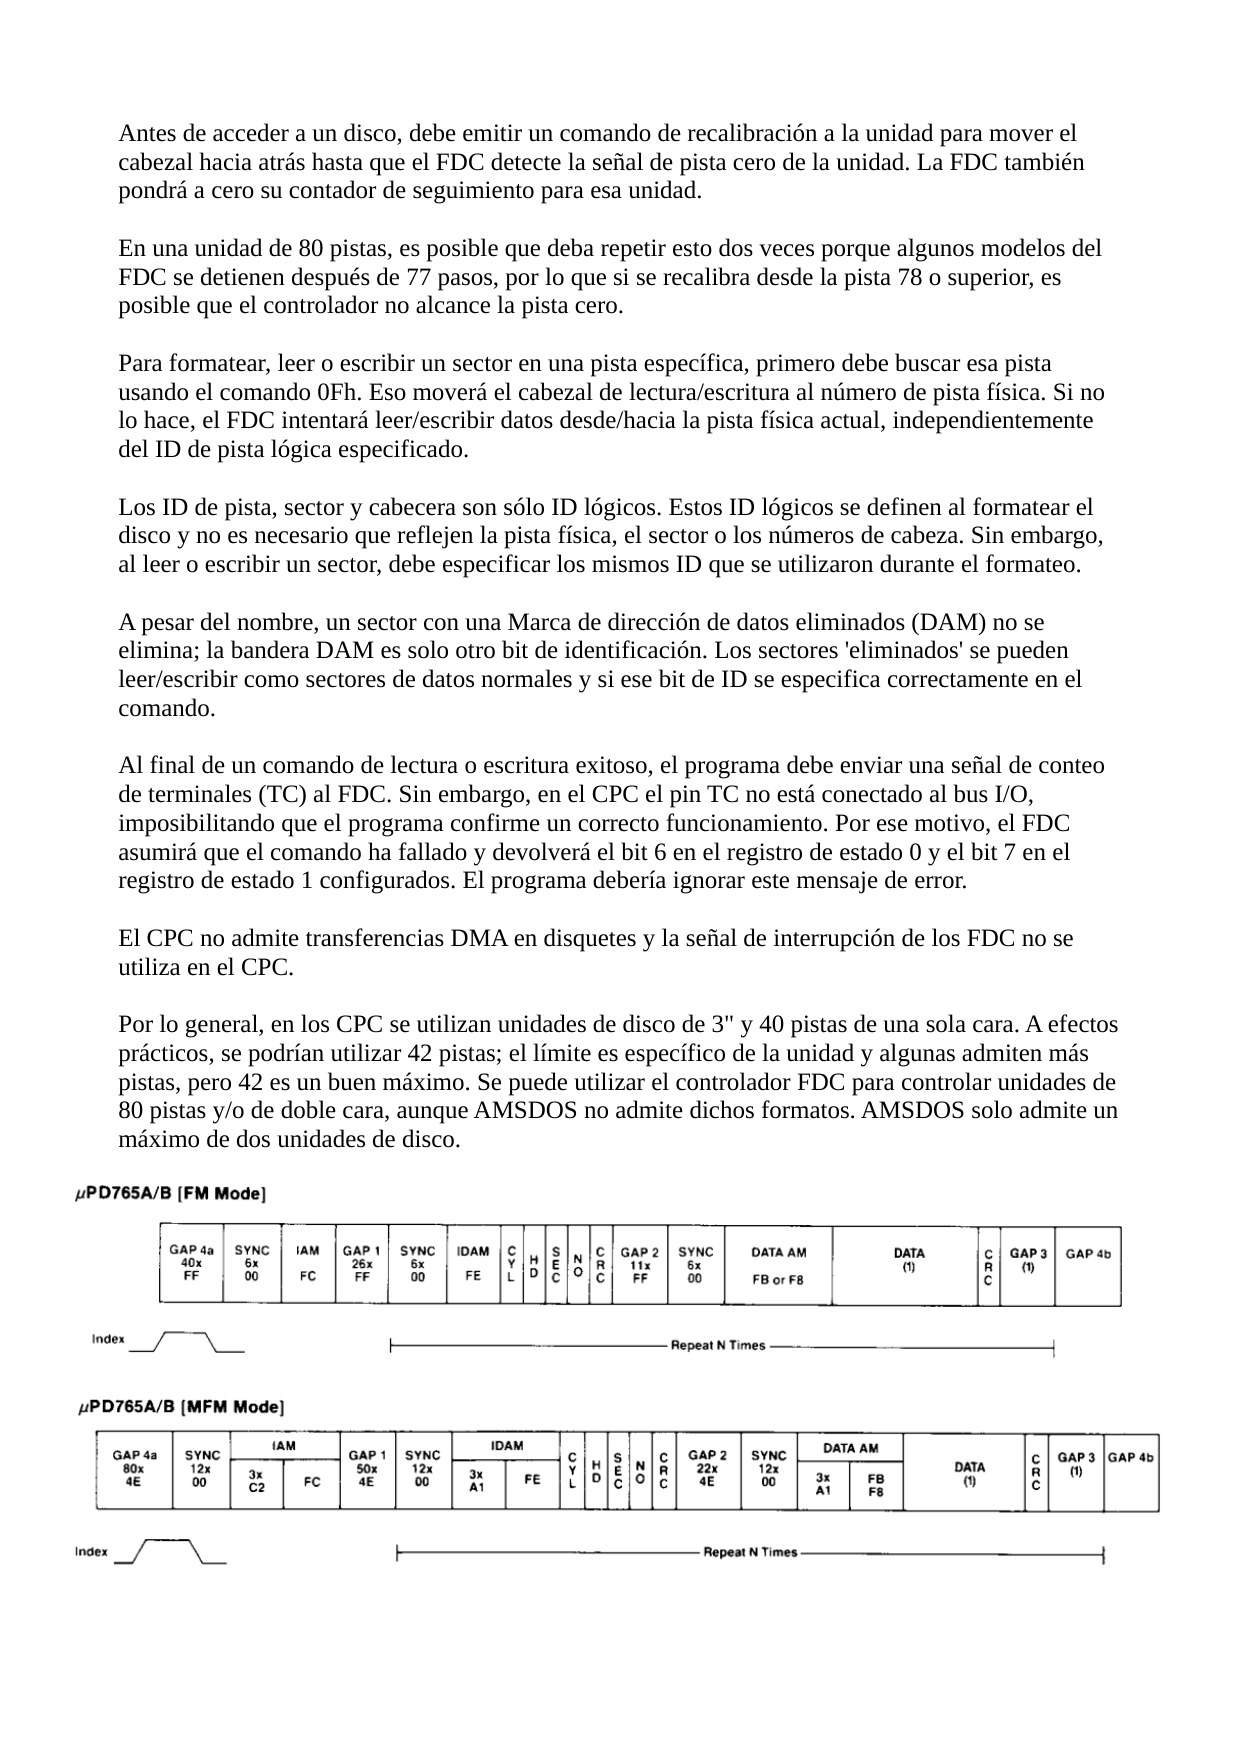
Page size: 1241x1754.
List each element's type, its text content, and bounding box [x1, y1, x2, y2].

text Antes de acceder a un disco, debe emitir un comando de recalibración a la unidad para mover el cabezal hacia atrás hasta que el FDC detecte la señal de pista cero de la unidad. La FDC también pondrá a cero su contador de seguimiento para esa unidad. En una unidad de 80 pistas, es posible que deba repetir esto dos veces porque algunos modelos del FDC se detienen después de 77 pasos, por lo que si se recalibra desde la pista 78 o superior, es posible que el controlador no alcance la pista cero. Para formatear, leer o escribir un sector en una pista específica, primero debe buscar esa pista usando el comando 0Fh. Eso moverá el cabezal de lectura/escritura al número de pista física. Si no lo hace, el FDC intentará leer/escribir datos desde/hacia la pista física actual, independientemente del ID de pista lógica especificado. Los ID de pista, sector y cabecera son sólo ID lógicos. Estos ID lógicos se definen al formatear el disco y no es necesario que reflejen la pista física, el sector o los números de cabeza. Sin embargo, al leer o escribir un sector, debe especificar los mismos ID que se utilizaron durante el formateo. A pesar del nombre, un sector con una Marca de dirección de datos eliminados (DAM) no se elimina; la bandera DAM es solo otro bit de identificación. Los sectores 'eliminados' se pueden leer/escribir como sectores de datos normales y si ese bit de ID se especifica correctamente en el comando. Al final de un comando de lectura o escritura exitoso, el programa debe enviar una señal de conteo de terminales (TC) al FDC. Sin embargo, en el CPC el pin TC no está conectado al bus I/O, imposibilitando que el programa confirme un correcto funcionamiento. Por ese motivo, el FDC asumirá que el comando ha fallado y devolverá el bit 6 en el registro de estado 0 y el bit 7 en el registro de estado 1 configurados. El programa debería ignorar este mensaje de error. El CPC no admite transferencias DMA en disquetes y la señal de interrupción de los FDC no se utiliza en el CPC. Por lo general, en los CPC se utilizan unidades de disco de 3" y 40 pistas de una sola cara. A efectos prácticos, se podrían utilizar 42 pistas; el límite es específico de la unidad y algunas admiten más pistas, pero 42 es un buen máximo. Se puede utilizar el controlador FDC para controlar unidades de 80 pistas y/o de doble cara, aunque AMSDOS no admite dichos formatos. AMSDOS solo admite un máximo de dos unidades de disco. [118, 118, 1122, 1153]
picture [65, 1179, 1175, 1579]
